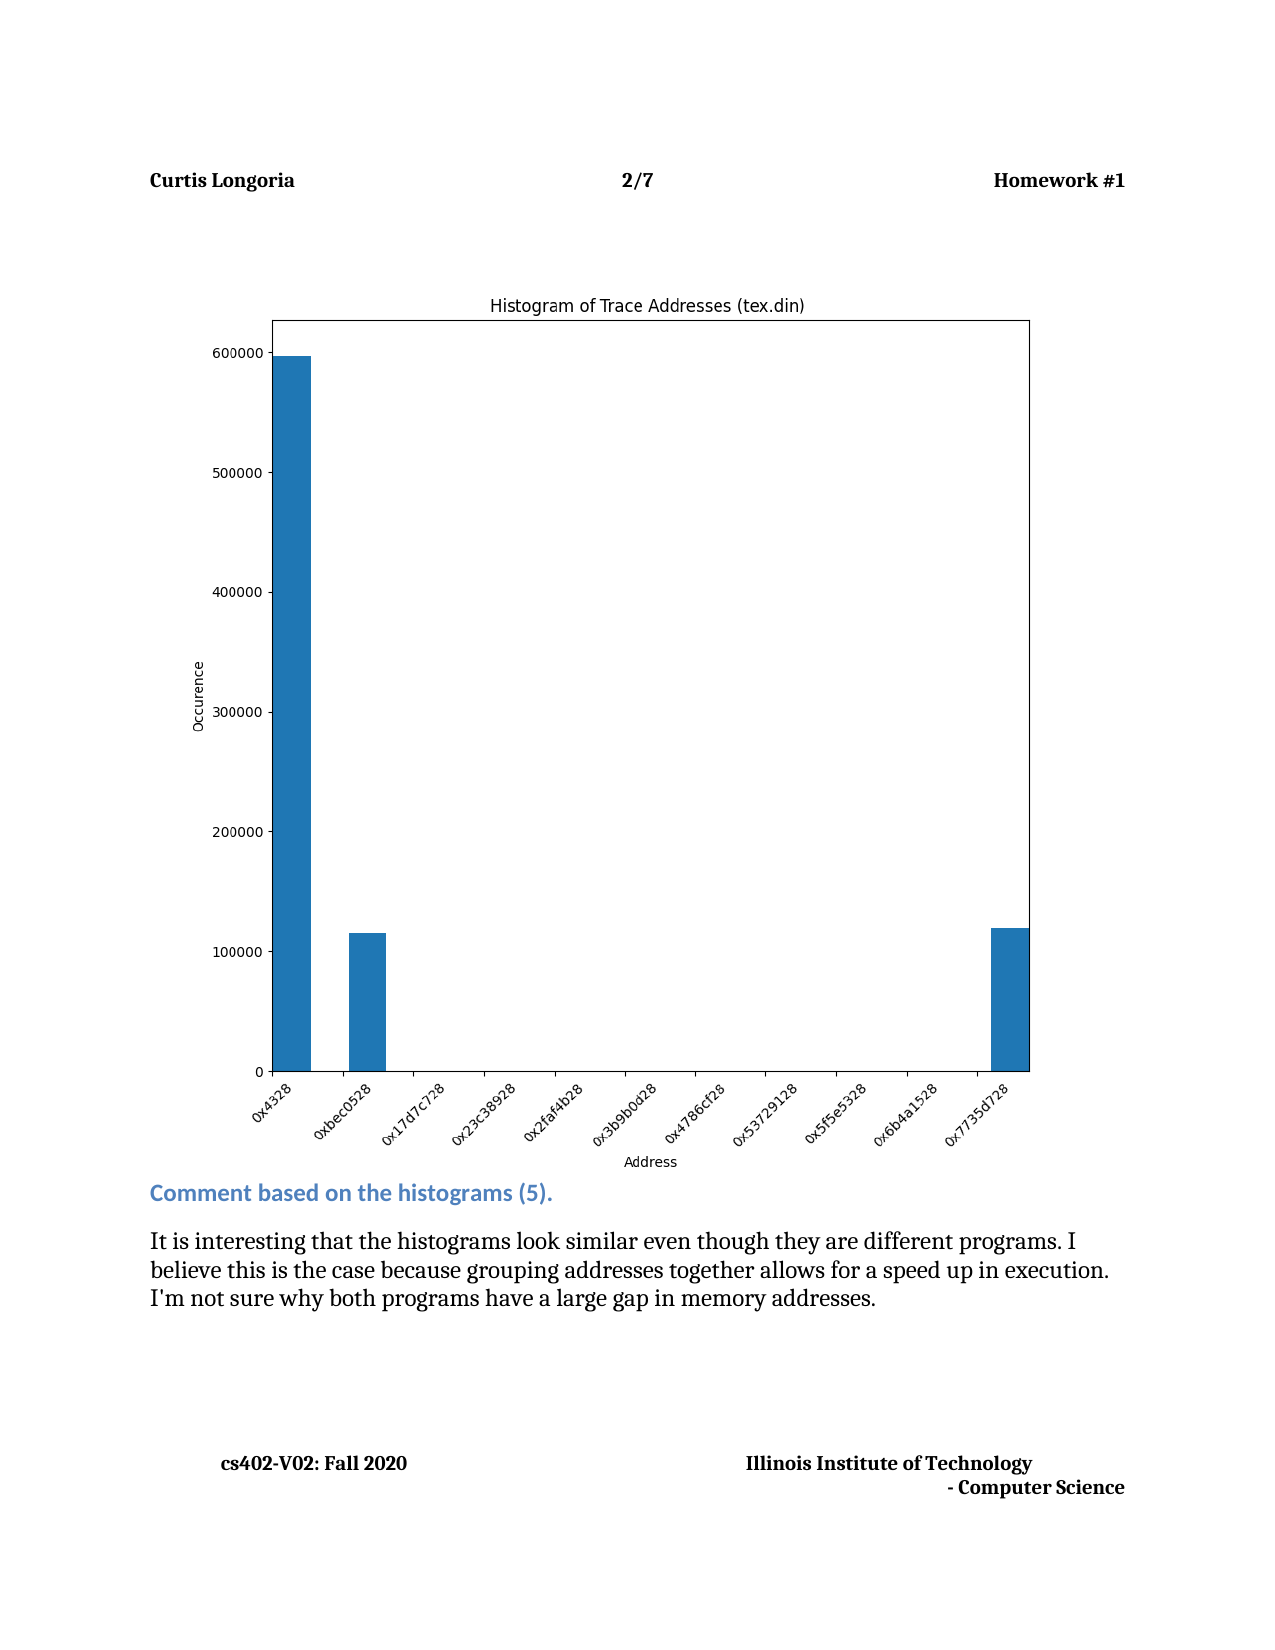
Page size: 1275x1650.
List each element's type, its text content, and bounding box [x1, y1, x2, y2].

picture [150, 202, 1125, 1178]
text It is interesting that the histograms look similar even though they are different programs. I believe this is the case because grouping addresses together allows for a speed up in execution. I'm not sure why both programs have a large gap in memory addresses. [150, 1227, 1125, 1313]
subtitle Comment based on the histograms (5). [150, 1178, 1125, 1208]
